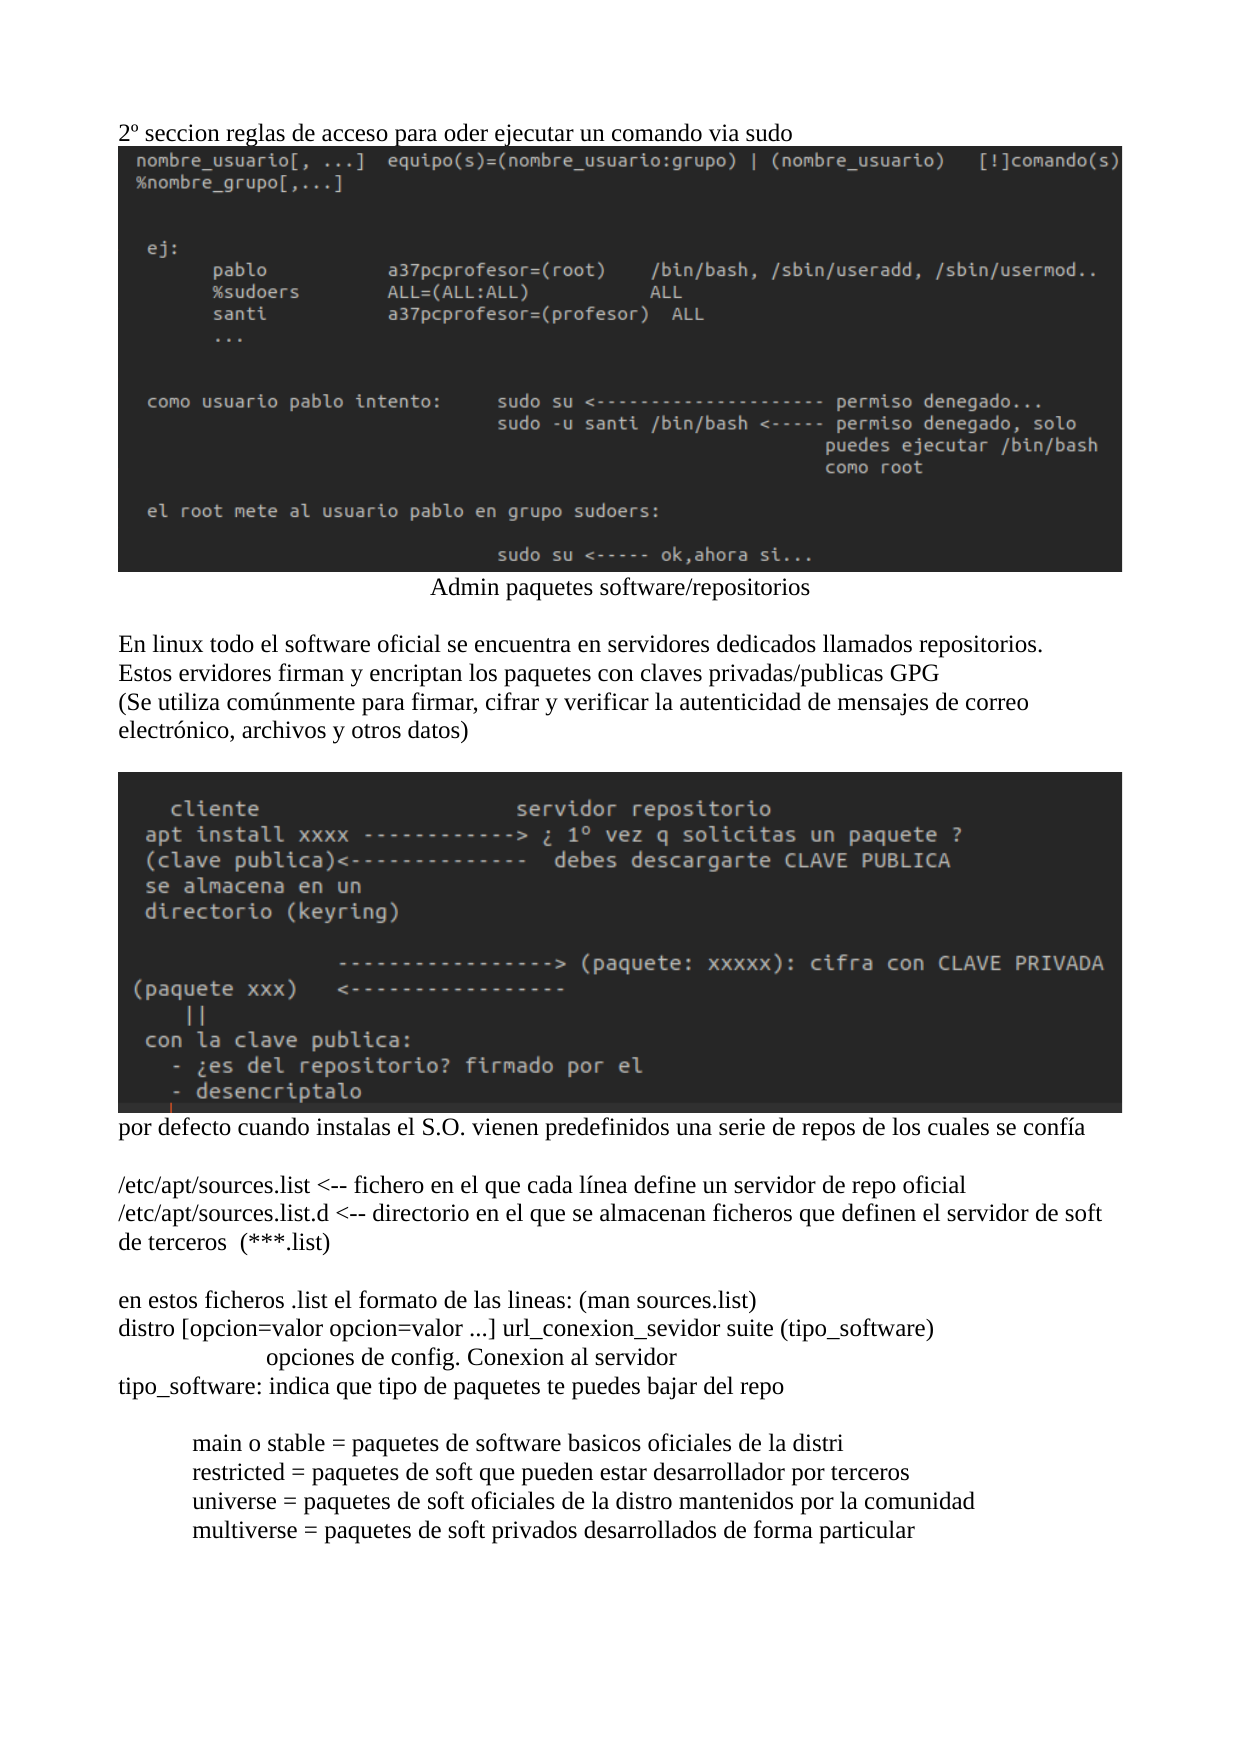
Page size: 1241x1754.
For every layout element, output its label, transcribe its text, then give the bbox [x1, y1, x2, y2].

text /etc/apt/sources.list <-- fichero en el que cada línea define un servidor de repo oficial [118, 1170, 1122, 1198]
text En linux todo el software oficial se encuentra en servidores dedicados llamados repositorios. [118, 629, 1122, 658]
text restricted = paquetes de soft que pueden estar desarrollador por terceros [118, 1457, 1122, 1486]
picture [118, 146, 1123, 572]
text por defecto cuando instalas el S.O. vienen predefinidos una serie de repos de los cuales se confía [118, 1113, 1122, 1141]
text universe = paquetes de soft oficiales de la distro mantenidos por la comunidad [118, 1486, 1122, 1515]
text opciones de config. Conexion al servidor [118, 1342, 1122, 1371]
text distro [opcion=valor opcion=valor ...] url_conexion_sevidor suite (tipo_software) [118, 1313, 1122, 1342]
text /etc/apt/sources.list.d <-- directorio en el que se almacenan ficheros que definen el servidor de soft de terceros (***.list) [118, 1198, 1122, 1256]
text 2º seccion reglas de acceso para oder ejecutar un comando via sudo [118, 118, 1122, 146]
text Estos ervidores firman y encriptan los paquetes con claves privadas/publicas GPG [118, 658, 1122, 687]
text en estos ficheros .list el formato de las lineas: (man sources.list) [118, 1285, 1122, 1313]
text main o stable = paquetes de software basicos oficiales de la distri [118, 1428, 1122, 1457]
text tipo_software: indica que tipo de paquetes te puedes bajar del repo [118, 1371, 1122, 1400]
text Admin paquetes software/repositorios [118, 572, 1122, 600]
text (Se utiliza comúnmente para firmar, cifrar y verificar la autenticidad de mensajes de correo electrónico, archivos y otros datos) [118, 687, 1122, 744]
text multiverse = paquetes de soft privados desarrollados de forma particular [118, 1515, 1122, 1543]
picture [118, 772, 1123, 1113]
